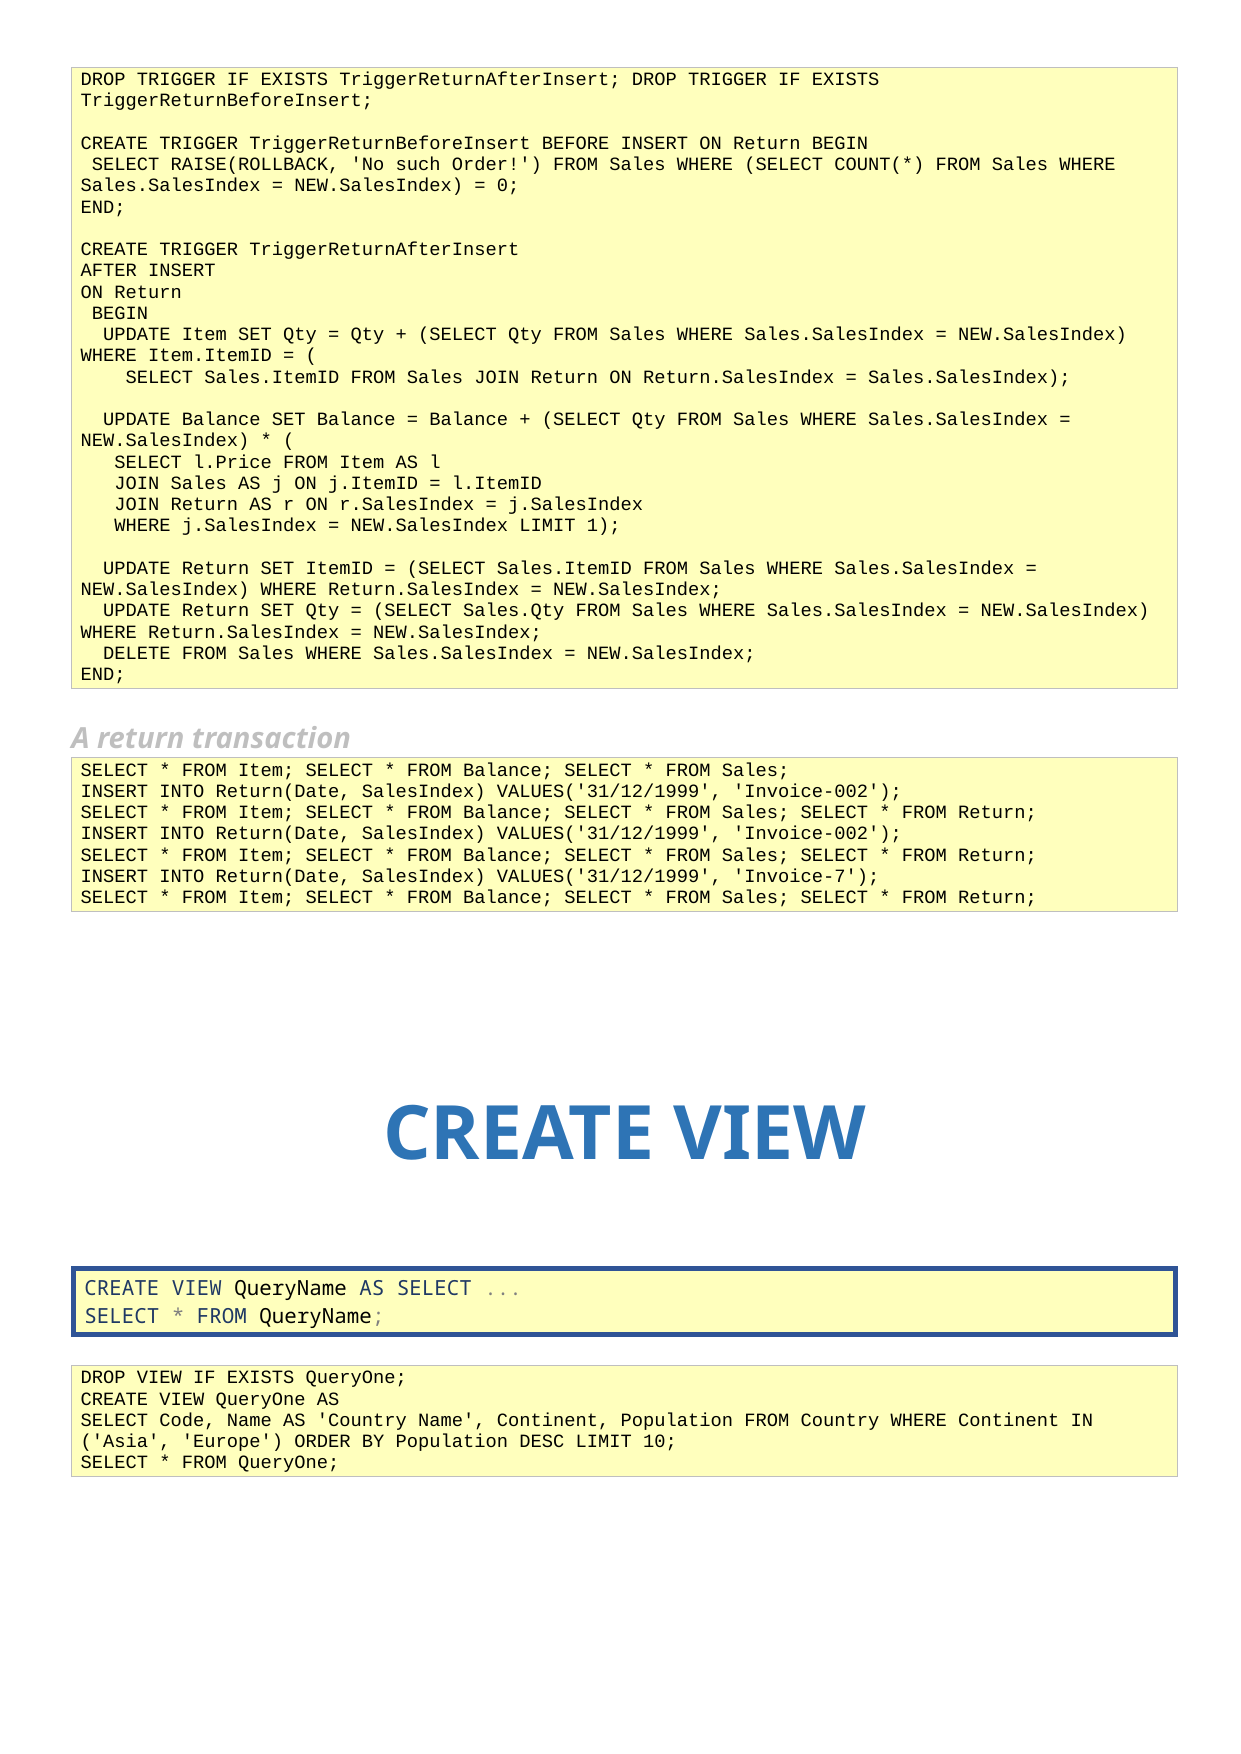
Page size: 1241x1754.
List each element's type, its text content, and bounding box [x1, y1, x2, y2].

text SELECT * FROM Item; SELECT * FROM Balance; SELECT * FROM Sales; SELECT * FROM Return; [72, 885, 1177, 911]
text CREATE VIEW QueryName AS SELECT ... [76, 1271, 1173, 1294]
text WHERE j.SalesIndex = NEW.SalesIndex LIMIT 1); [72, 513, 1177, 534]
text DROP TRIGGER IF EXISTS TriggerReturnAfterInsert; DROP TRIGGER IF EXISTS TriggerReturnBeforeInsert; [72, 68, 1177, 109]
text END; [72, 662, 1177, 688]
text JOIN Sales AS j ON j.ItemID = l.ItemID [72, 471, 1177, 492]
text A return transaction [71, 718, 1178, 757]
text DROP VIEW IF EXISTS QueryOne; [72, 1366, 1177, 1386]
text BEGIN [72, 301, 1177, 322]
text SELECT * FROM QueryOne; [72, 1450, 1177, 1476]
text UPDATE Balance SET Balance = Balance + (SELECT Qty FROM Sales WHERE Sales.SalesIndex = NEW.SalesIndex) * ( [72, 407, 1177, 449]
text INSERT INTO Return(Date, SalesIndex) VALUES('31/12/1999', 'Invoice-7'); [72, 863, 1177, 885]
text AFTER INSERT [72, 258, 1177, 279]
text SELECT * FROM Item; SELECT * FROM Balance; SELECT * FROM Sales; SELECT * FROM Return; [72, 800, 1177, 821]
text SELECT Sales.ItemID FROM Sales JOIN Return ON Return.SalesIndex = Sales.SalesIndex); [72, 364, 1177, 386]
text SELECT * FROM Item; SELECT * FROM Balance; SELECT * FROM Sales; [72, 758, 1177, 778]
text DELETE FROM Sales WHERE Sales.SalesIndex = NEW.SalesIndex; [72, 641, 1177, 662]
text INSERT INTO Return(Date, SalesIndex) VALUES('31/12/1999', 'Invoice-002'); [72, 821, 1177, 842]
text CREATE VIEW QueryOne AS [72, 1386, 1177, 1407]
text UPDATE Item SET Qty = Qty + (SELECT Qty FROM Sales WHERE Sales.SalesIndex = NEW.SalesIndex) WHERE Item.ItemID = ( [72, 322, 1177, 364]
text JOIN Return AS r ON r.SalesIndex = j.SalesIndex [72, 492, 1177, 513]
text END; [72, 194, 1177, 216]
text CREATE TRIGGER TriggerReturnAfterInsert [72, 237, 1177, 258]
text SELECT * FROM Item; SELECT * FROM Balance; SELECT * FROM Sales; SELECT * FROM Return; [72, 842, 1177, 863]
text SELECT Code, Name AS 'Country Name', Continent, Population FROM Country WHERE Continent IN ('Asia', 'Europe') ORDER BY Population DESC LIMIT 10; [72, 1407, 1177, 1450]
text UPDATE Return SET Qty = (SELECT Sales.Qty FROM Sales WHERE Sales.SalesIndex = NEW.SalesIndex) WHERE Return.SalesIndex = NEW.SalesIndex; [72, 598, 1177, 641]
text CREATE TRIGGER TriggerReturnBeforeInsert BEFORE INSERT ON Return BEGIN [72, 131, 1177, 152]
text ON Return [72, 279, 1177, 301]
text INSERT INTO Return(Date, SalesIndex) VALUES('31/12/1999', 'Invoice-002'); [72, 778, 1177, 800]
subtitle CREATE VIEW [71, 1079, 1178, 1181]
text SELECT * FROM QueryName; [76, 1294, 1173, 1332]
text SELECT l.Price FROM Item AS l [72, 449, 1177, 471]
text SELECT RAISE(ROLLBACK, 'No such Order!') FROM Sales WHERE (SELECT COUNT(*) FROM Sales WHERE Sales.SalesIndex = NEW.SalesIndex) = 0; [72, 152, 1177, 194]
text UPDATE Return SET ItemID = (SELECT Sales.ItemID FROM Sales WHERE Sales.SalesIndex = NEW.SalesIndex) WHERE Return.SalesIndex = NEW.SalesIndex; [72, 556, 1177, 598]
